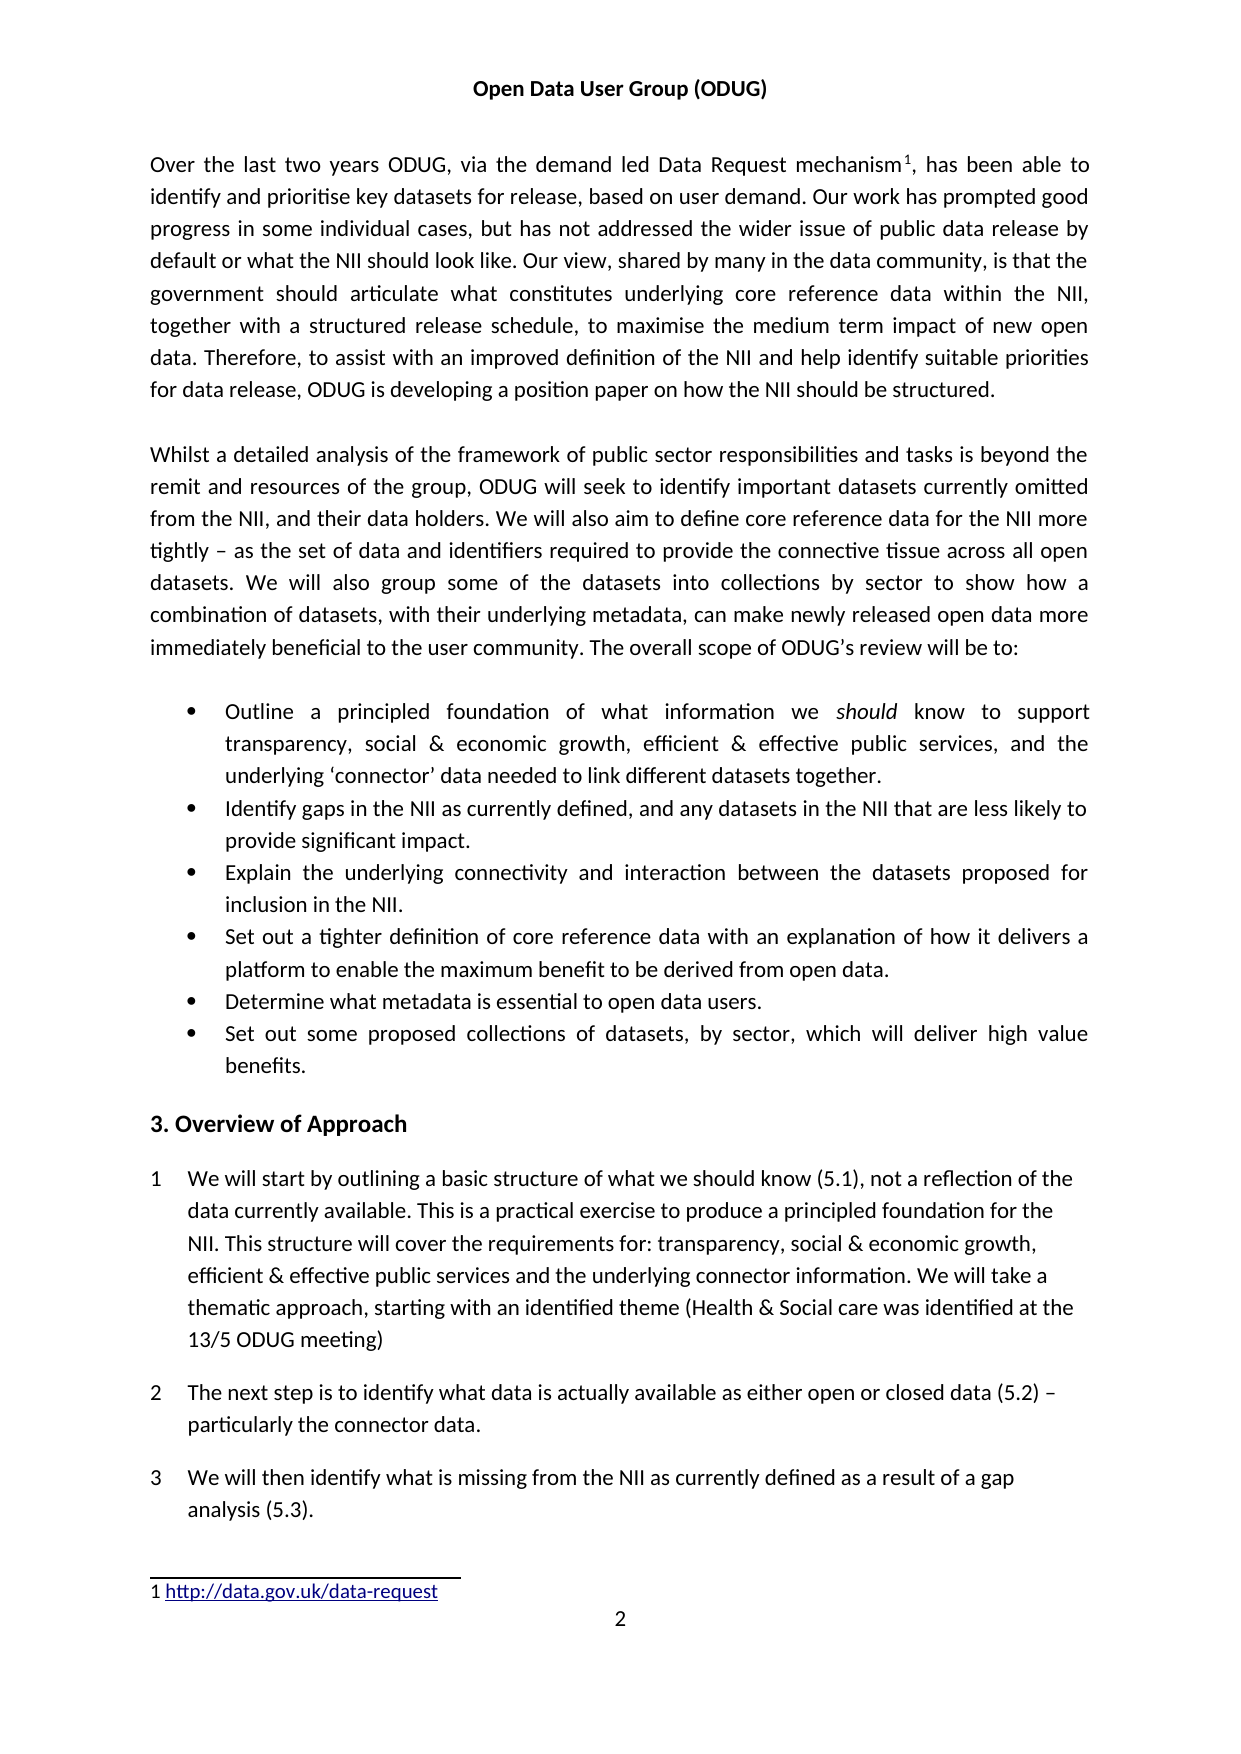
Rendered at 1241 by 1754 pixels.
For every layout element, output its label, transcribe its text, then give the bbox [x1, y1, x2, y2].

list Explain the underlying connectivity and interaction between the datasets proposed for inclusion in the NII. [187, 858, 1090, 918]
text 3. Overview of Approach [150, 1108, 1090, 1139]
list We will start by outlining a basic structure of what we should know (5.1), not a reflection of the data currently available. This is a practical exercise to produce a principled foundation for the NII. This structure will cover the requirements for: transparency, social & economic growth, efficient & effective public services and the underlying connector information. We will take a thematic approach, starting with an identified theme (Health & Social care was identified at the 13/5 ODUG meeting) [150, 1164, 1090, 1353]
list Identify gaps in the NII as currently defined, and any datasets in the NII that are less likely to provide significant impact. [187, 794, 1090, 854]
list Set out a tighter definition of core reference data with an explanation of how it delivers a platform to enable the maximum benefit to be derived from open data. [187, 922, 1090, 983]
text http://data.gov.uk/data-request [150, 1578, 1090, 1604]
text Over the last two years ODUG, via the demand led Data Request mechanism, has been able to identify and prioritise key datasets for release, based on user demand. Our work has prompted good progress in some individual cases, but has not addressed the wider issue of public data release by default or what the NII should look like. Our view, shared by many in the data community, is that the government should articulate what constitutes underlying core reference data within the NII, together with a structured release schedule, to maximise the medium term impact of new open data. Therefore, to assist with an improved definition of the NII and help identify suitable priorities for data release, ODUG is developing a position paper on how the NII should be structured. [150, 150, 1090, 403]
list Determine what metadata is essential to open data users. [187, 987, 1090, 1015]
list The next step is to identify what data is actually available as either open or closed data (5.2) – particularly the connector data. [150, 1378, 1090, 1438]
list We will then identify what is missing from the NII as currently defined as a result of a gap analysis (5.3). [150, 1463, 1090, 1524]
text Whilst a detailed analysis of the framework of public sector responsibilities and tasks is beyond the remit and resources of the group, ODUG will seek to identify important datasets currently omitted from the NII, and their data holders. We will also aim to define core reference data for the NII more tightly – as the set of data and identifiers required to provide the connective tissue across all open datasets. We will also group some of the datasets into collections by sector to show how a combination of datasets, with their underlying metadata, can make newly released open data more immediately beneficial to the user community. The overall scope of ODUG’s review will be to: [150, 440, 1090, 661]
list Outline a principled foundation of what information we should know to support transparency, social & economic growth, efficient & effective public services, and the underlying ‘connector’ data needed to link different datasets together. [187, 697, 1090, 789]
list Set out some proposed collections of datasets, by sector, which will deliver high value benefits. [187, 1019, 1090, 1079]
